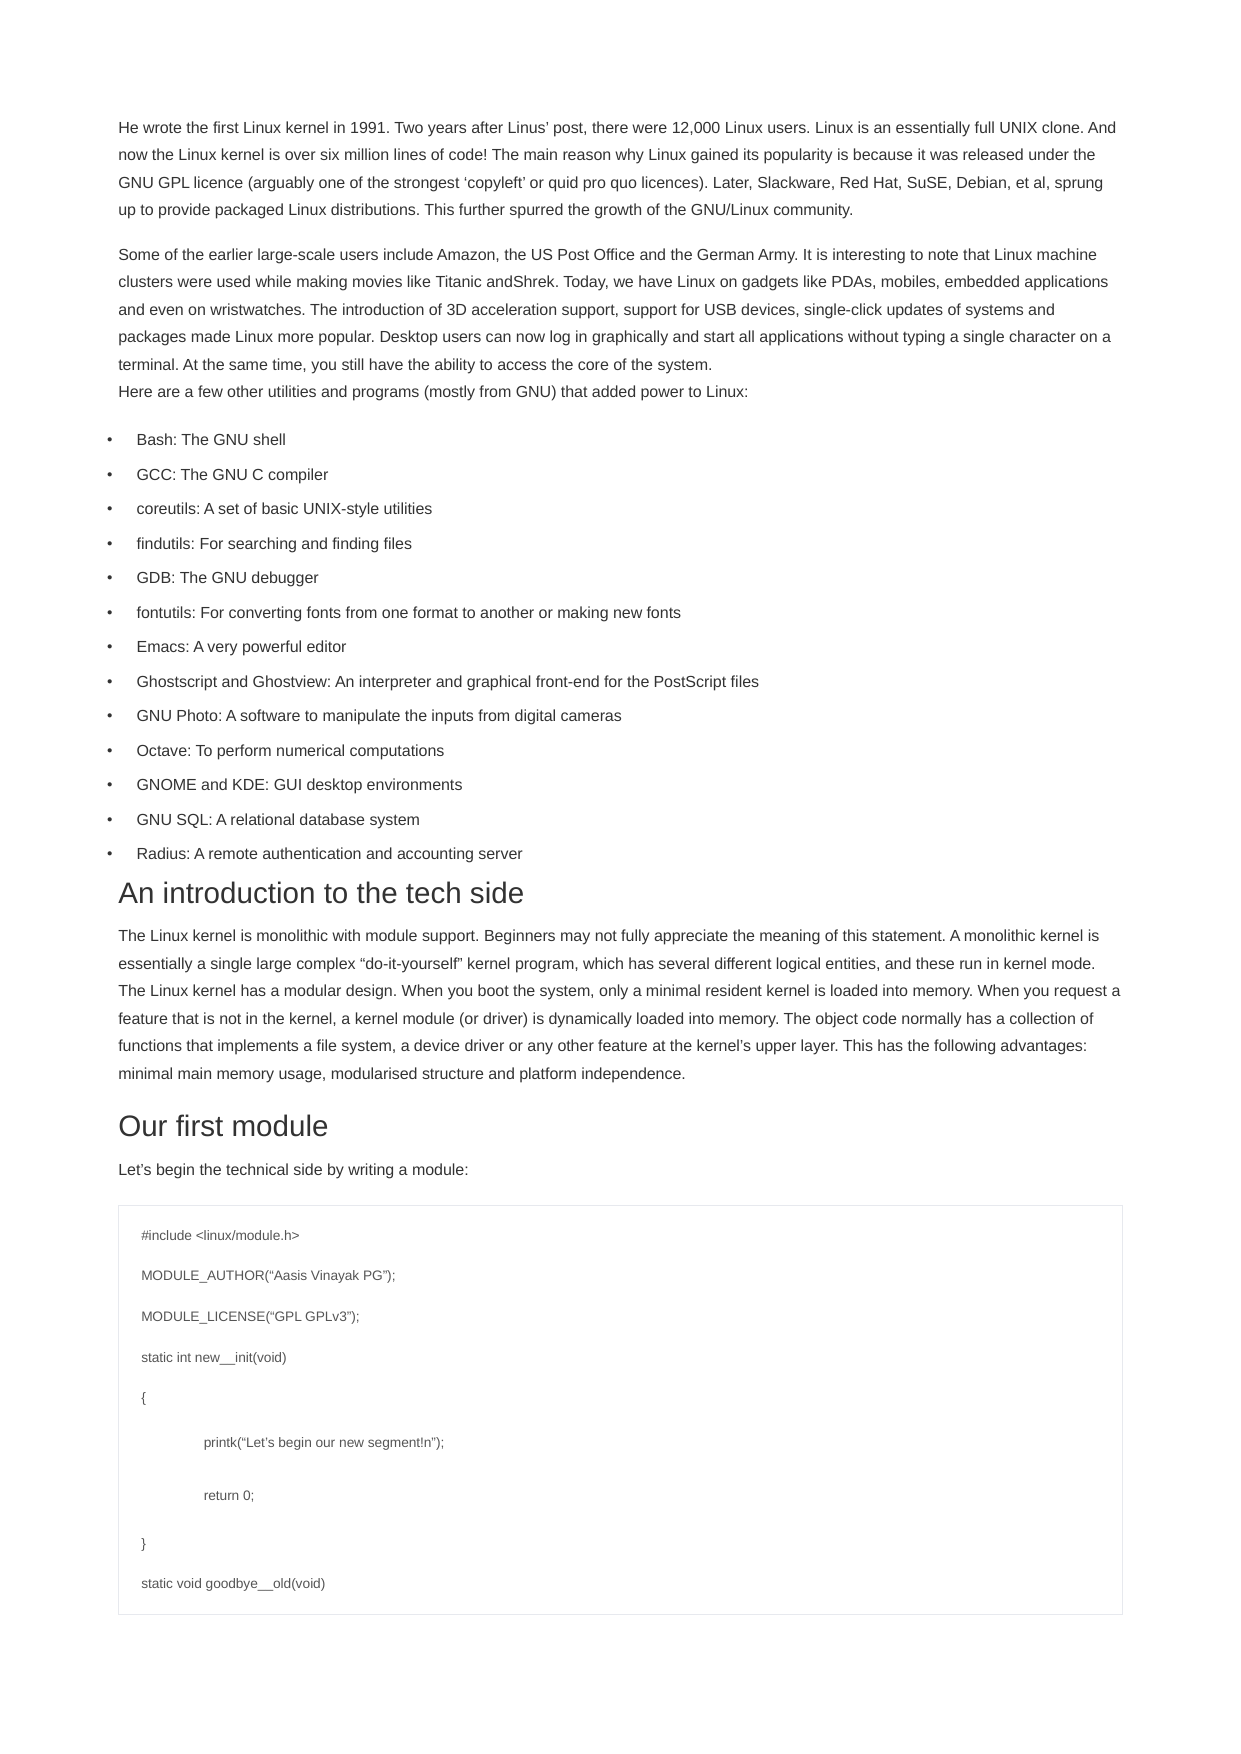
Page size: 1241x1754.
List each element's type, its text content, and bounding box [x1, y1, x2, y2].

text Here are a few other utilities and programs (mostly from GNU) that added power to Linux: [118, 383, 1122, 401]
subtitle An introduction to the tech side [118, 876, 1122, 909]
list GNOME and KDE: GUI desktop environments [118, 776, 1122, 794]
text static int new__init(void) [119, 1326, 1122, 1365]
list Bash: The GNU shell [118, 431, 1122, 449]
text static void goodbye__old(void) [119, 1553, 1122, 1614]
text MODULE_AUTHOR(“Aasis Vinayak PG”); [119, 1245, 1122, 1284]
list findutils: For searching and finding files [118, 534, 1122, 553]
list fontutils: For converting fonts from one format to another or making new fonts [118, 603, 1122, 622]
text #include <linux/module.h> [119, 1206, 1122, 1243]
list coreutils: A set of basic UNIX-style utilities [118, 500, 1122, 518]
list Ghostscript and Ghostview: An interpreter and graphical front-end for the PostScript files [118, 672, 1122, 691]
text Let’s begin the technical side by writing a module: [118, 1160, 1122, 1178]
list GDB: The GNU debugger [118, 569, 1122, 587]
list GNU SQL: A relational database system [118, 810, 1122, 828]
subtitle Our first module [118, 1109, 1122, 1143]
text MODULE_LICENSE(“GPL GPLv3”); [119, 1286, 1122, 1324]
text } [119, 1513, 1122, 1551]
list Octave: To perform numerical computations [118, 741, 1122, 759]
list Emacs: A very powerful editor [118, 638, 1122, 656]
list Radius: A remote authentication and accounting server [118, 844, 1122, 863]
text He wrote the first Linux kernel in 1991. Two years after Linus’ post, there were 12,000 Linux users. Linux is an essentially full UNIX clone. And now the Linux kernel is over six million lines of code! The main reason why Linux gained its popularity is because it was released under the GNU GPL licence (arguably one of the strongest ‘copyleft’ or quid pro quo licences). Later, Slackware, Red Hat, SuSE, Debian, et al, sprung up to provide packaged Linux distributions. This further spurred the growth of the GNU/Linux community. [118, 118, 1122, 219]
text return 0; [119, 1460, 1122, 1507]
text { [119, 1367, 1122, 1406]
text Some of the earlier large-scale users include Amazon, the US Post Office and the German Army. It is interesting to note that Linux machine clusters were used while making movies like Titanic andShrek. Today, we have Linux on gadgets like PDAs, mobiles, embedded applications and even on wristwatches. The introduction of 3D acceleration support, support for USB devices, single-click updates of systems and packages made Linux more popular. Desktop users can now log in graphically and start all applications without typing a single character on a terminal. At the same time, you still have the ability to access the core of the system. [118, 245, 1122, 373]
list GCC: The GNU C compiler [118, 465, 1122, 484]
text printk(“Let’s begin our new segment!n”); [119, 1408, 1122, 1454]
text The Linux kernel is monolithic with module support. Beginners may not fully appreciate the meaning of this statement. A monolithic kernel is essentially a single large complex “do-it-yourself” kernel program, which has several different logical entities, and these run in kernel mode. The Linux kernel has a modular design. When you boot the system, only a minimal resident kernel is loaded into memory. When you request a feature that is not in the kernel, a kernel module (or driver) is dynamically loaded into memory. The object code normally has a collection of functions that implements a file system, a device driver or any other feature at the kernel’s upper layer. This has the following advantages: minimal main memory usage, modularised structure and platform independence. [118, 927, 1122, 1082]
list GNU Photo: A software to manipulate the inputs from digital cameras [118, 707, 1122, 725]
